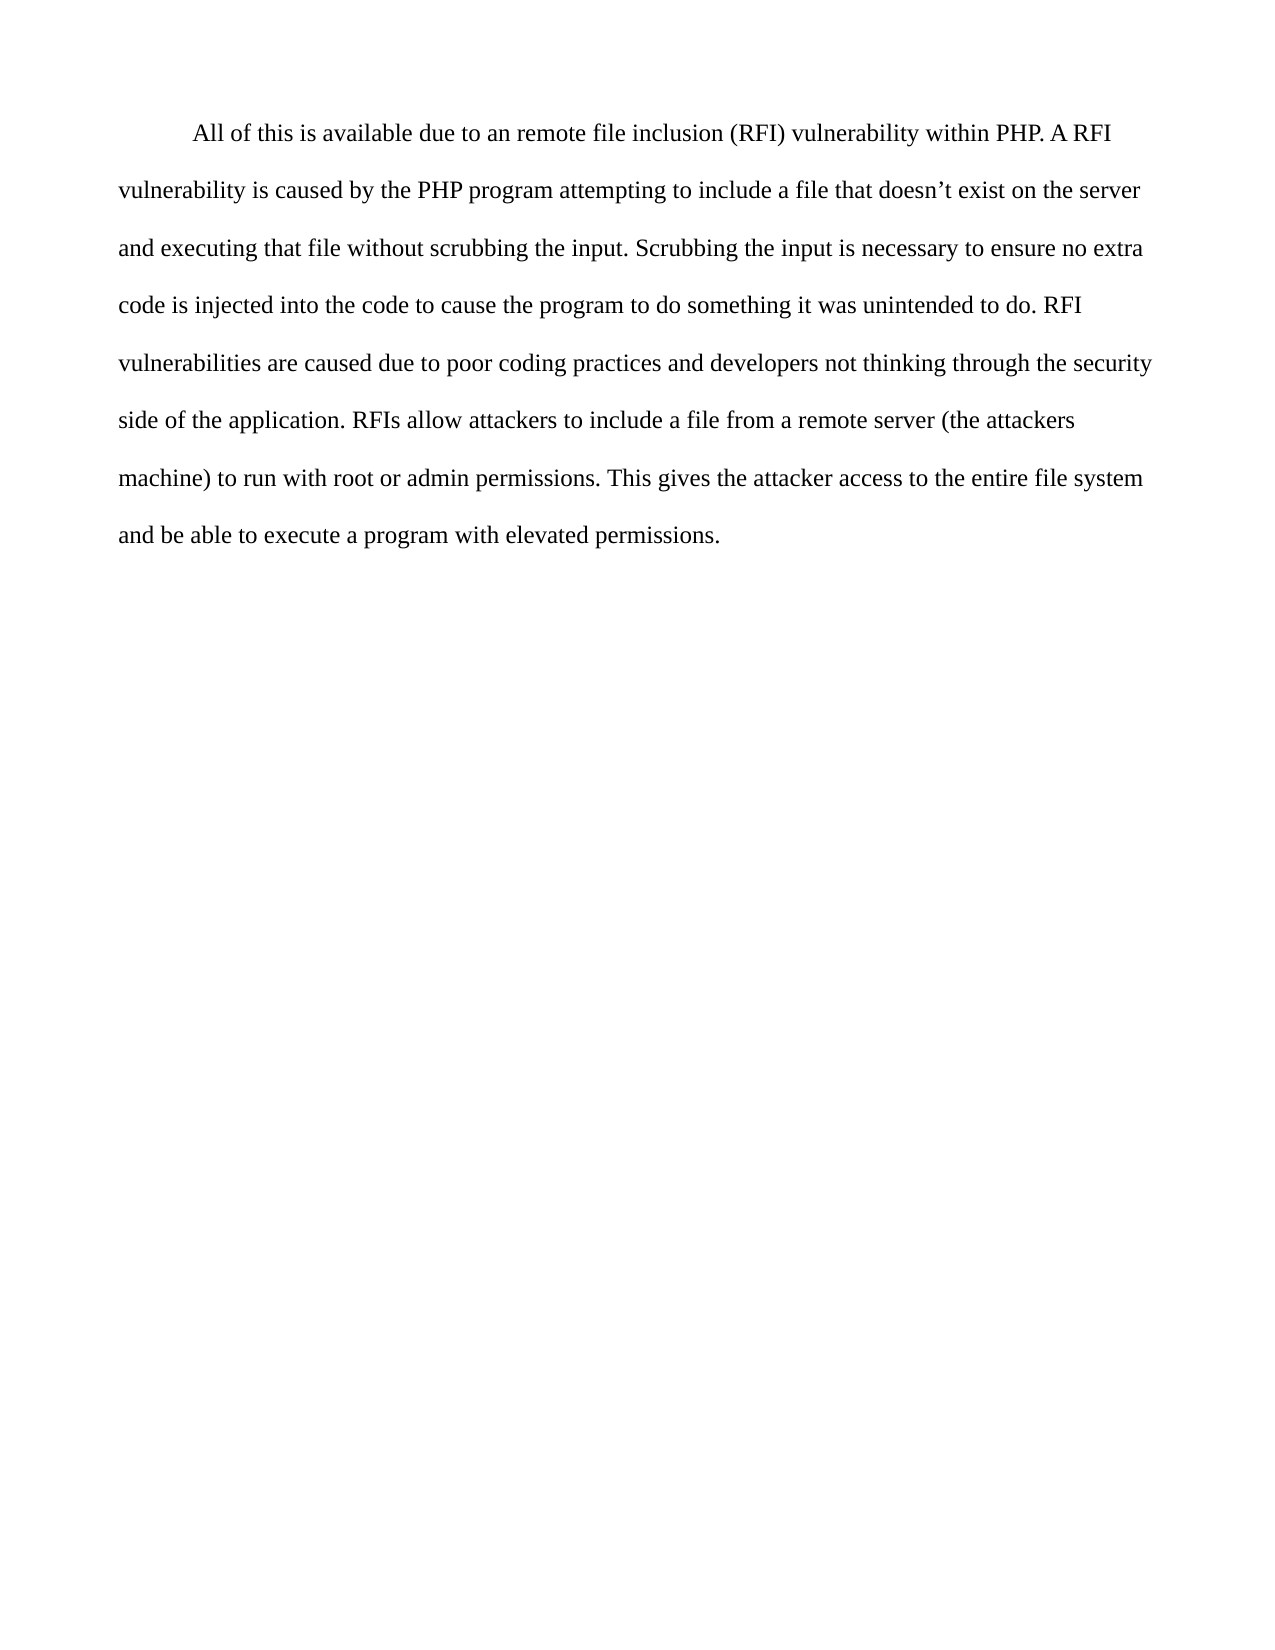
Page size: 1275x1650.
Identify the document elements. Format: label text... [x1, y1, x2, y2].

text All of this is available due to an remote file inclusion (RFI) vulnerability within PHP. A RFI vulnerability is caused by the PHP program attempting to include a file that doesn’t exist on the server and executing that file without scrubbing the input. Scrubbing the input is necessary to ensure no extra code is injected into the code to cause the program to do something it was unintended to do. RFI vulnerabilities are caused due to poor coding practices and developers not thinking through the security side of the application. RFIs allow attackers to include a file from a remote server (the attackers machine) to run with root or admin permissions. This gives the attacker access to the entire file system and be able to execute a program with elevated permissions. [118, 118, 1157, 549]
